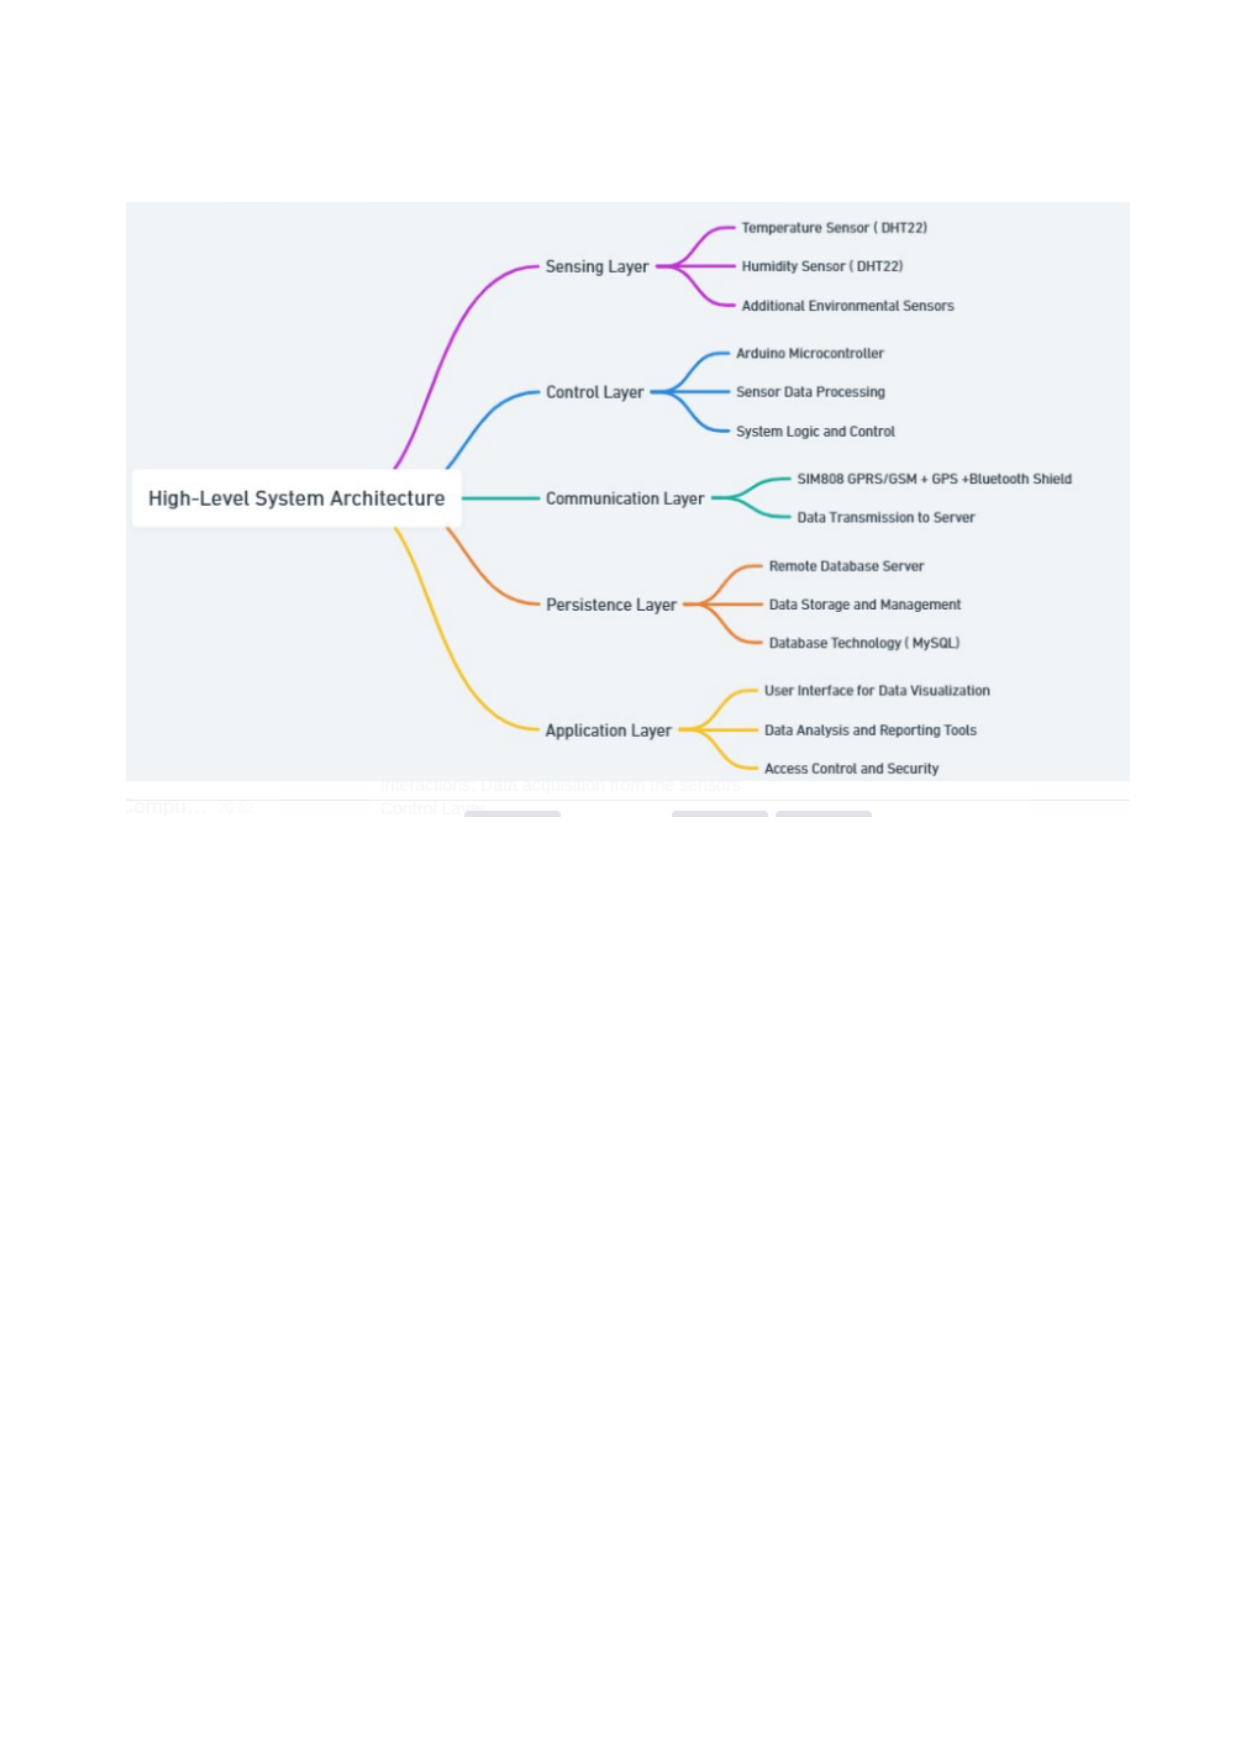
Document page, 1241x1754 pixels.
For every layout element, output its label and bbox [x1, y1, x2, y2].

picture [126, 201, 1130, 817]
